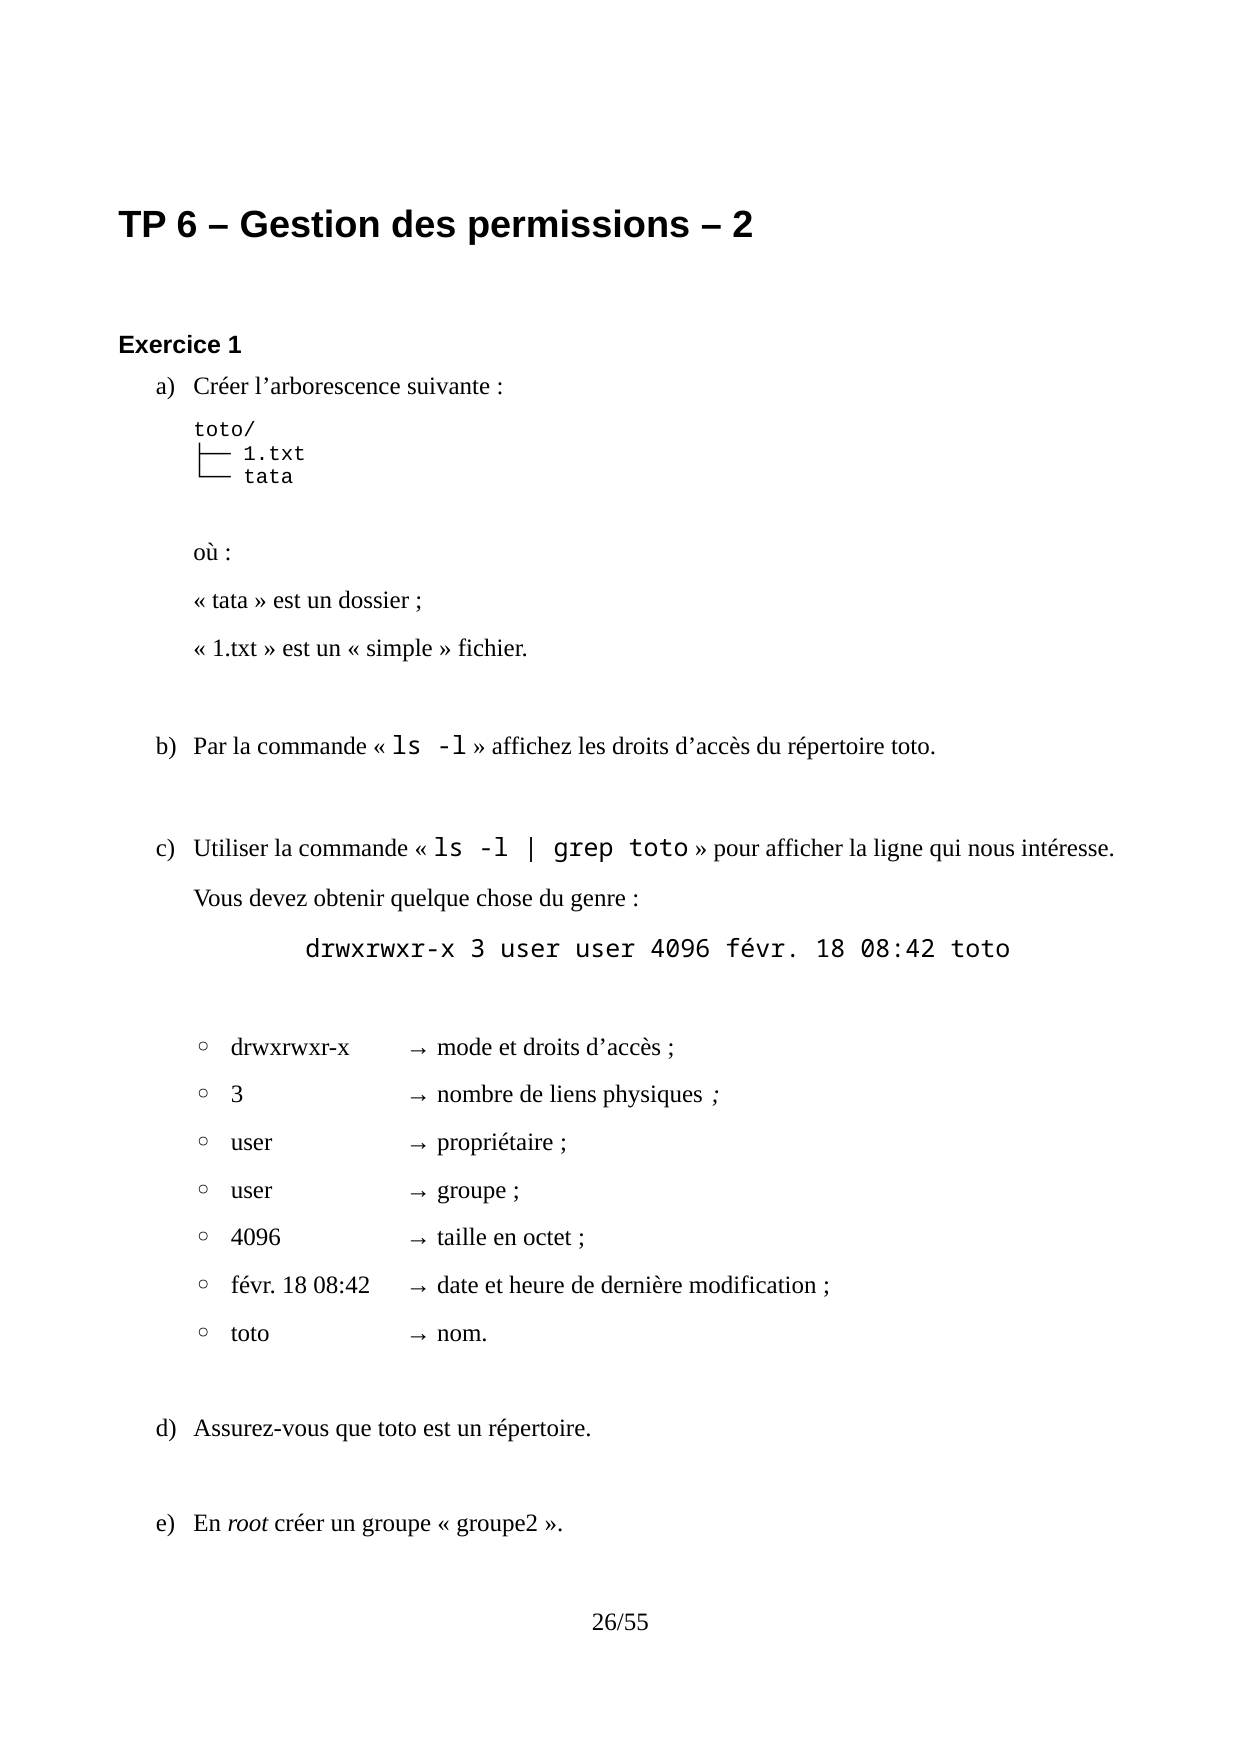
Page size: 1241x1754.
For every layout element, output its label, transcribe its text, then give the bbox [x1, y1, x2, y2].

list Créer l’arborescence suivante : [156, 371, 1122, 400]
text Exercice 1 [118, 330, 1122, 359]
list user → propriétaire ; [193, 1127, 1122, 1156]
list drwxrwxr-x → mode et droits d’accès ; [193, 1032, 1122, 1061]
list « tata » est un dossier ; [156, 585, 1122, 614]
subtitle TP 6 – Gestion des permissions – 2 [118, 201, 1122, 245]
list user → groupe ; [193, 1175, 1122, 1203]
list └── tata [156, 466, 1122, 490]
list 4096 → taille en octet ; [193, 1222, 1122, 1251]
list toto → nom. [193, 1318, 1122, 1346]
list Assurez-vous que toto est un répertoire. [156, 1413, 1122, 1442]
list 3 → nombre de liens physiques ; [193, 1079, 1122, 1108]
list ├── 1.txt [200, 443, 1122, 466]
list ├── 1.txt [156, 443, 199, 466]
list févr. 18 08:42 → date et heure de dernière modification ; [193, 1270, 1122, 1299]
list où : [156, 537, 1122, 566]
list Utiliser la commande « ls -l | grep toto » pour afficher la ligne qui nous intéresse. [156, 829, 1122, 863]
list Par la commande « ls -l » affichez les droits d’accès du répertoire toto. [156, 728, 1122, 762]
list En root créer un groupe « groupe2 ». [156, 1508, 1122, 1537]
list toto/ [156, 419, 1122, 443]
list Vous devez obtenir quelque chose du genre : [156, 883, 1122, 912]
list « 1.txt » est un « simple » fichier. [156, 633, 1122, 661]
list drwxrwxr-x 3 user user 4096 févr. 18 08:42 toto [156, 931, 1122, 965]
